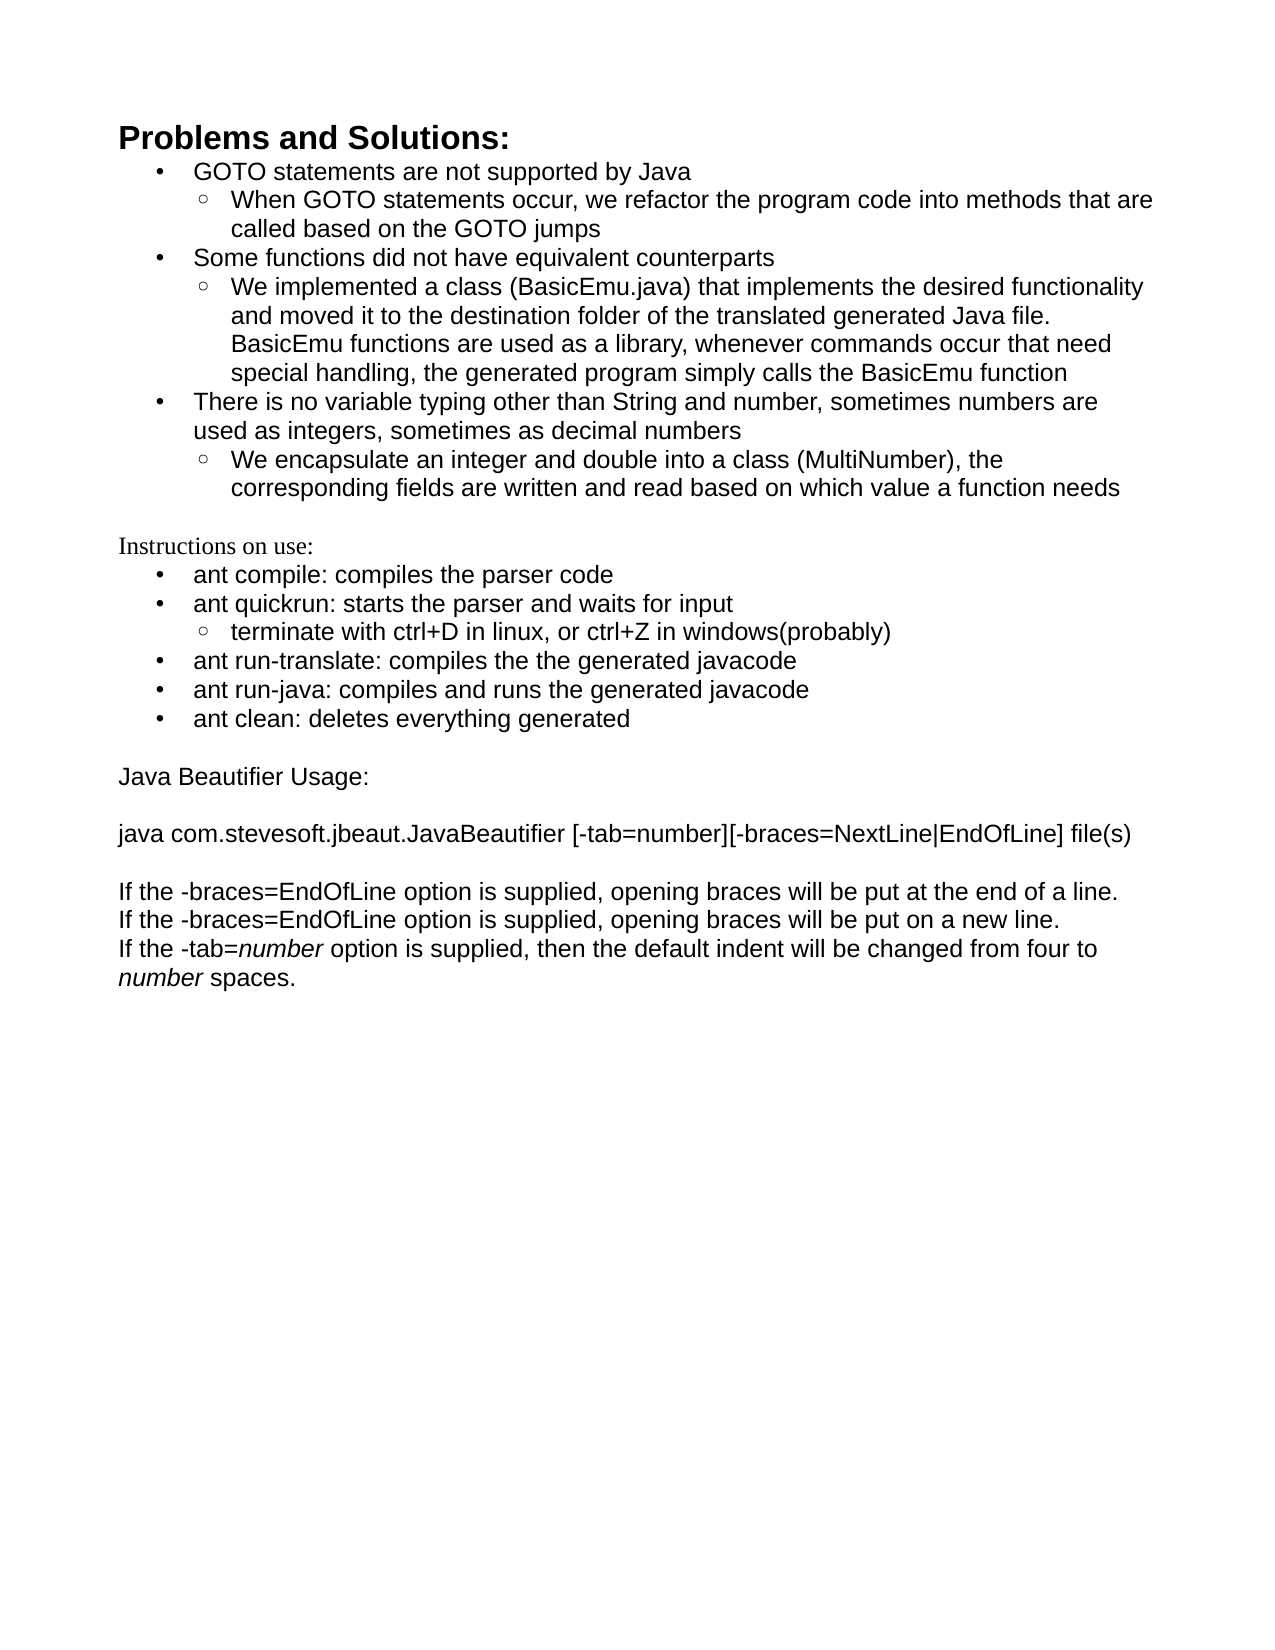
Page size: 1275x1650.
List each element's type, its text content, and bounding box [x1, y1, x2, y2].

list terminate with ctrl+D in linux, or ctrl+Z in windows(probably) [193, 617, 1157, 646]
list ant run-java: compiles and runs the generated javacode [156, 675, 1157, 704]
list ant quickrun: starts the parser and waits for input [156, 588, 1157, 617]
text Java Beautifier Usage: [118, 762, 1157, 790]
list Some functions did not have equivalent counterparts [156, 243, 1157, 272]
list ant compile: compiles the parser code [156, 560, 1157, 588]
list ant run-translate: compiles the the generated javacode [156, 646, 1157, 675]
text If the -tab=number option is supplied, then the default indent will be changed from four to number spaces. [118, 934, 1157, 992]
list When GOTO statements occur, we refactor the program code into methods that are called based on the GOTO jumps [193, 185, 1157, 243]
list ant clean: deletes everything generated [156, 704, 1157, 733]
text If the -braces=EndOfLine option is supplied, opening braces will be put at the end of a line. [118, 877, 1157, 905]
text Instructions on use: [118, 531, 1157, 560]
text Problems and Solutions: [118, 118, 1157, 157]
list GOTO statements are not supported by Java [156, 157, 1157, 185]
list We implemented a class (BasicEmu.java) that implements the desired functionality and moved it to the destination folder of the translated generated Java file. BasicEmu functions are used as a library, whenever commands occur that need special handling, the generated program simply calls the BasicEmu function [193, 272, 1157, 387]
list There is no variable typing other than String and number, sometimes numbers are used as integers, sometimes as decimal numbers [156, 387, 1157, 444]
text If the -braces=EndOfLine option is supplied, opening braces will be put on a new line. [118, 905, 1157, 934]
text java com.stevesoft.jbeaut.JavaBeautifier [-tab=number][-braces=NextLine|EndOfLine] file(s) [118, 819, 1157, 848]
list We encapsulate an integer and double into a class (MultiNumber), the corresponding fields are written and read based on which value a function needs [193, 444, 1157, 502]
